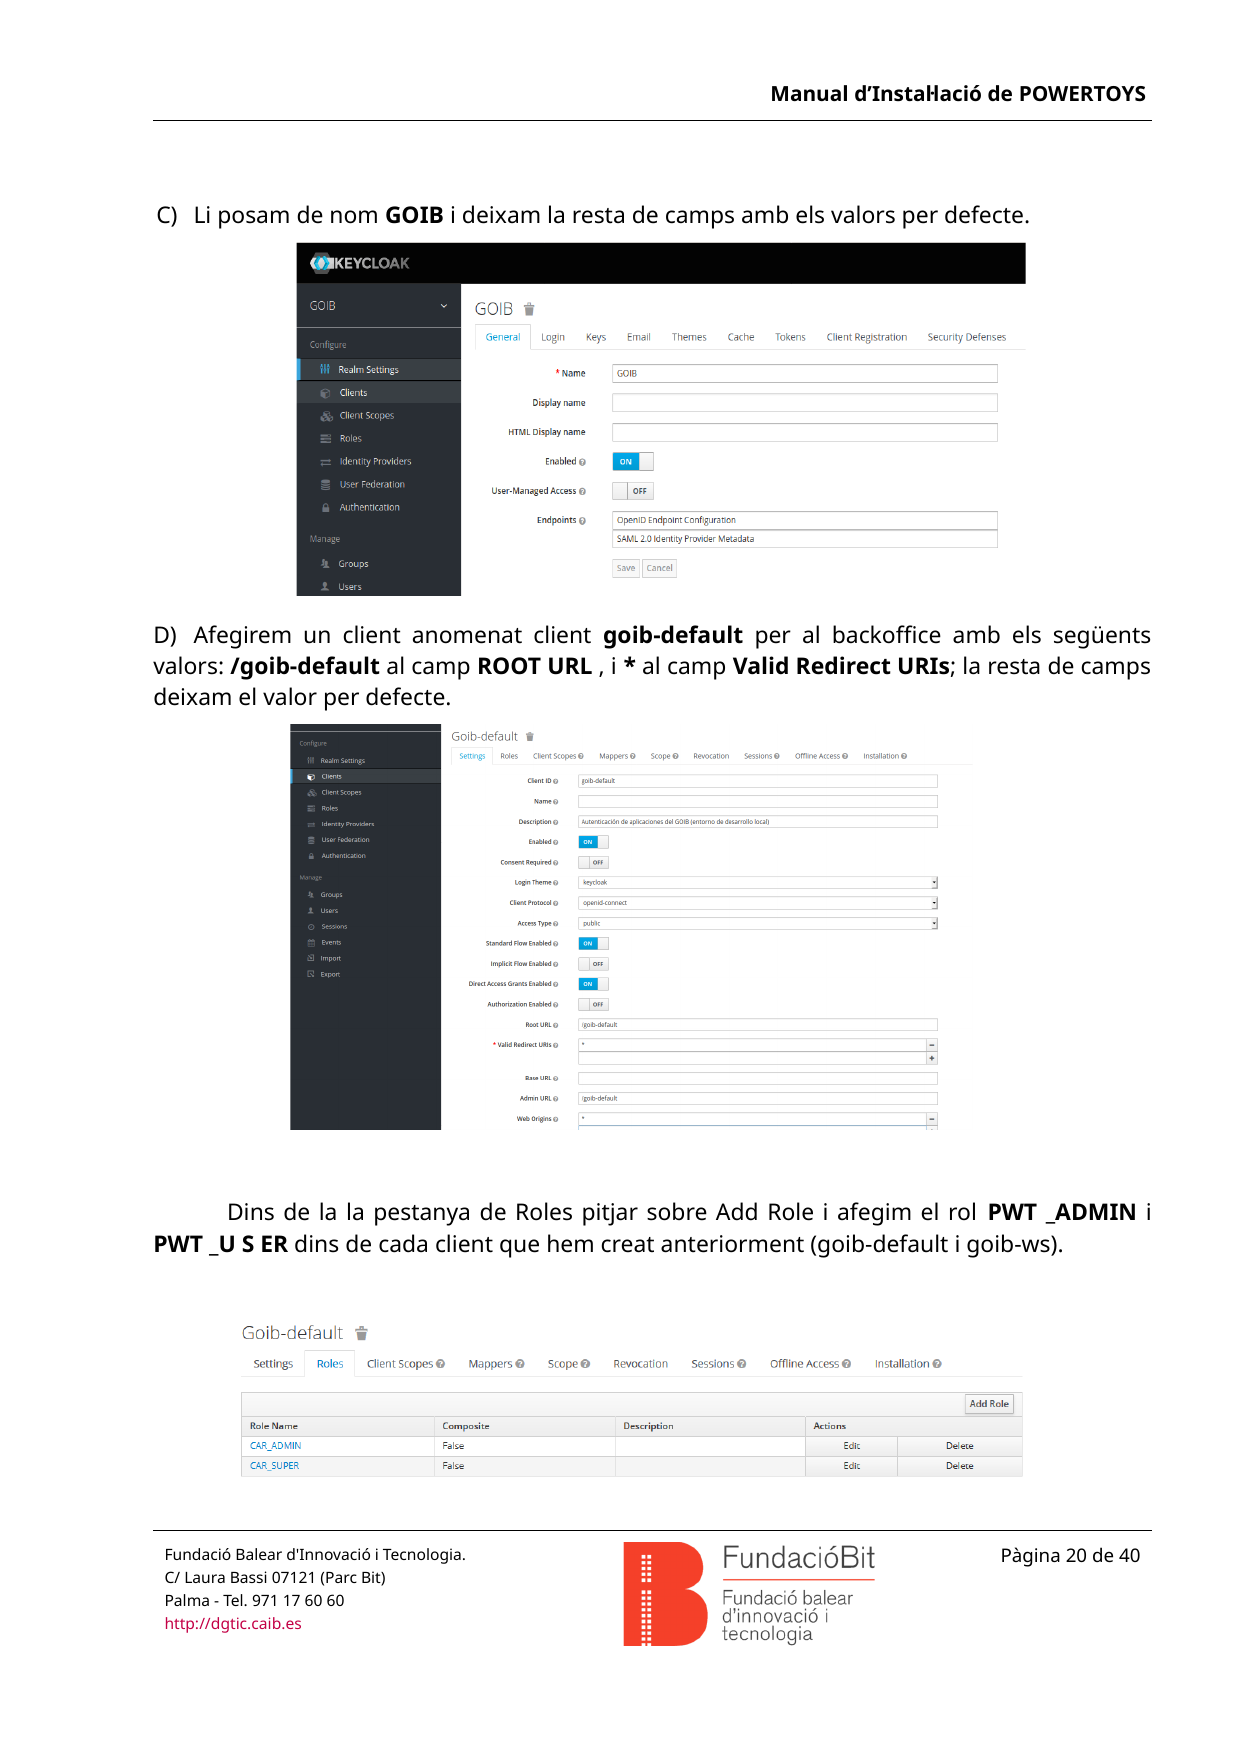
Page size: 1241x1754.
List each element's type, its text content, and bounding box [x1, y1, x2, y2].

picture [623, 1542, 875, 1646]
picture [296, 242, 1026, 596]
picture [290, 724, 973, 1130]
list Li posam de nom GOIB i deixam la resta de camps amb els valors per defecte. [156, 199, 1152, 231]
list Afegirem un client anomenat client goib-default per al backoffice amb els següents valors: /goib-default al camp ROOT URL , i * al camp Valid Redirect URIs; la resta de camps deixam el valor per defecte. [153, 619, 1152, 713]
list Dins de la la pestanya de Roles pitjar sobre Add Role i afegim el rol PWT _ADMIN i PWT _U S ER dins de cada client que hem creat anteriorment (goib-default i goib-ws). [153, 1196, 1152, 1259]
picture [232, 1313, 1032, 1493]
